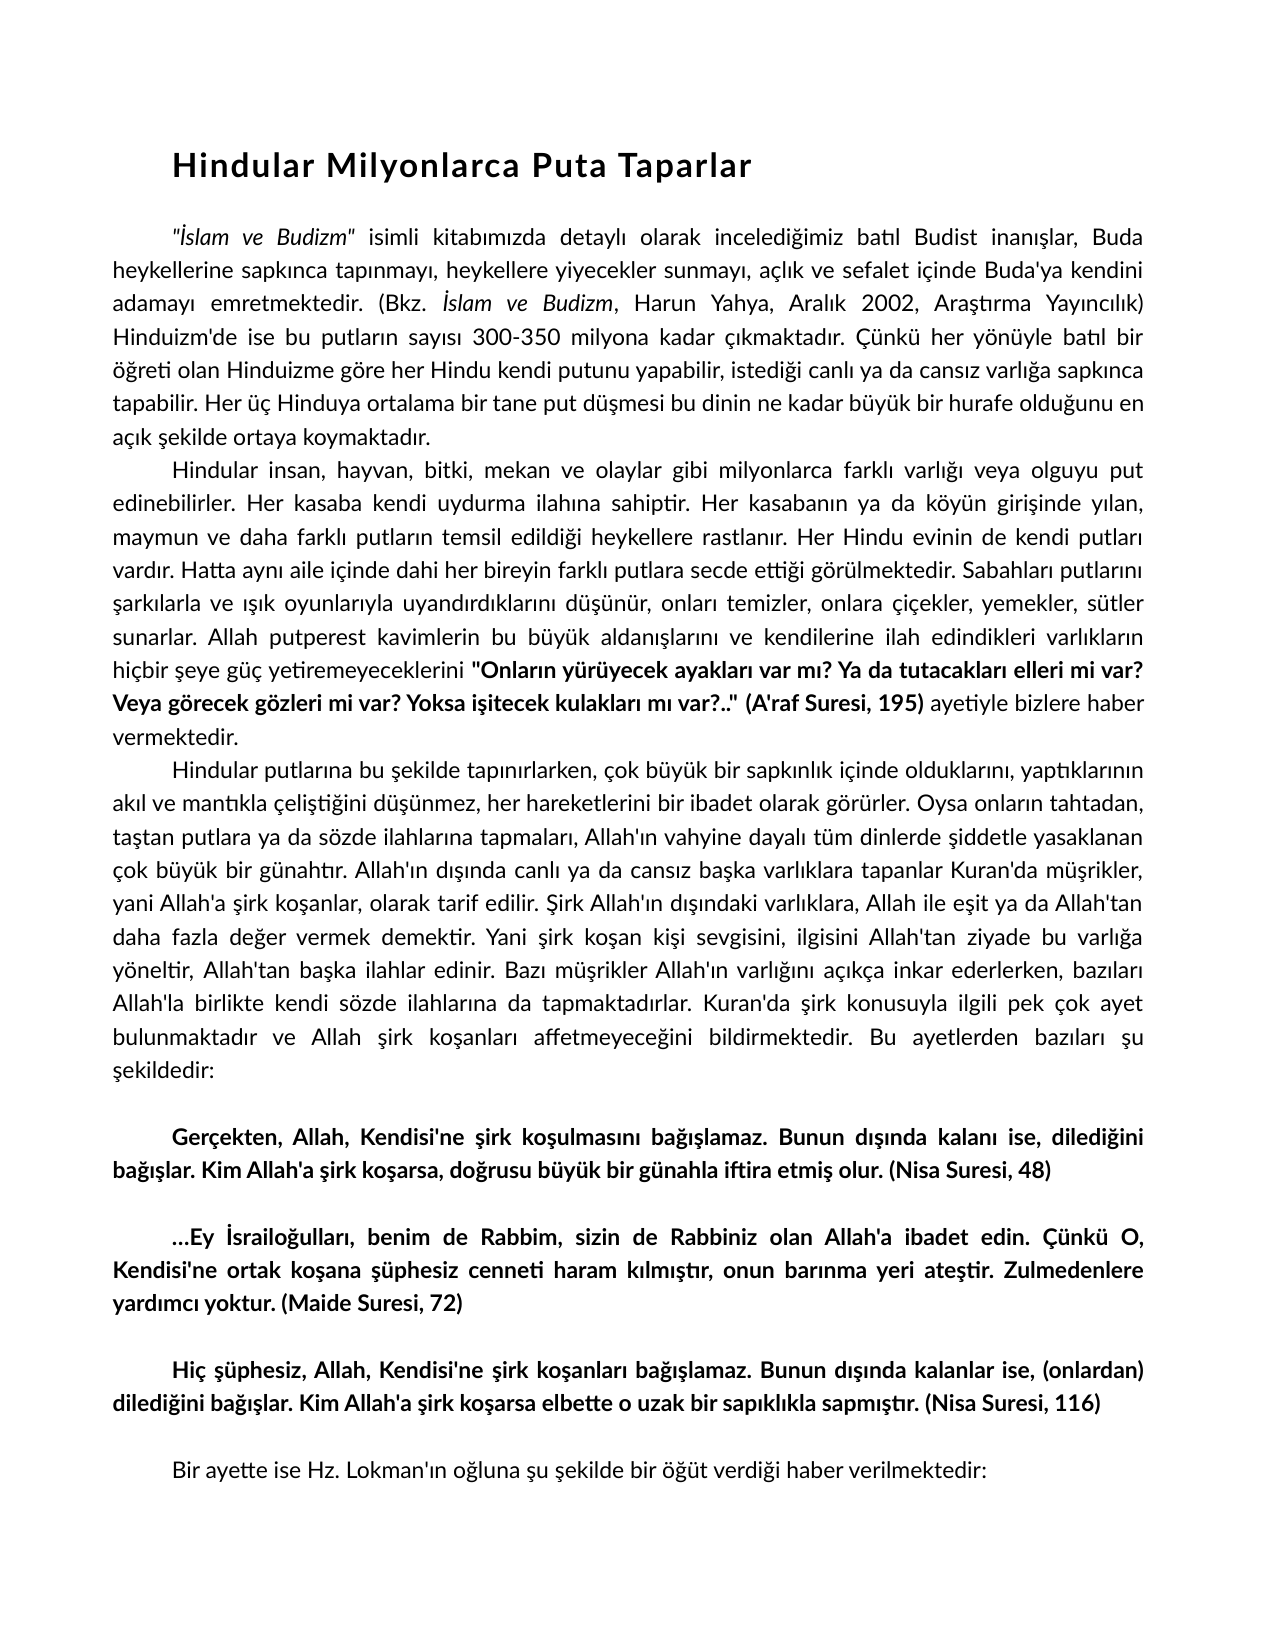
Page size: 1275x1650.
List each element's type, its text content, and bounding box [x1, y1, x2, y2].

text Bir ayette ise Hz. Lokman'ın oğluna şu şekilde bir öğüt verdiği haber verilmektedir: [112, 1452, 1145, 1485]
text Hindular putlarına bu şekilde tapınırlarken, çok büyük bir sapkınlık içinde olduklarını, yaptıklarının akıl ve mantıkla çeliştiğini düşünmez, her hareketlerini bir ibadet olarak görürler. Oysa onların tahtadan, taştan putlara ya da sözde ilahlarına tapmaları, Allah'ın vahyine dayalı tüm dinlerde şiddetle yasaklanan çok büyük bir günahtır. Allah'ın dışında canlı ya da cansız başka varlıklara tapanlar Kuran'da müşrikler, yani Allah'a şirk koşanlar, olarak tarif edilir. Şirk Allah'ın dışındaki varlıklara, Allah ile eşit ya da Allah'tan daha fazla değer vermek demektir. Yani şirk koşan kişi sevgisini, ilgisini Allah'tan ziyade bu varlığa yöneltir, Allah'tan başka ilahlar edinir. Bazı müşrikler Allah'ın varlığını açıkça inkar ederlerken, bazıları Allah'la birlikte kendi sözde ilahlarına da tapmaktadırlar. Kuran'da şirk konusuyla ilgili pek çok ayet bulunmaktadır ve Allah şirk koşanları affetmeyeceğini bildirmektedir. Bu ayetlerden bazıları şu şekildedir: [112, 752, 1145, 1085]
text …Ey İsrailoğulları, benim de Rabbim, sizin de Rabbiniz olan Allah'a ibadet edin. Çünkü O, Kendisi'ne ortak koşana şüphesiz cenneti haram kılmıştır, onun barınma yeri ateştir. Zulmedenlere yardımcı yoktur. (Maide Suresi, 72) [112, 1218, 1145, 1318]
text Hindular Milyonlarca Puta Taparlar [112, 148, 1145, 185]
text Hiç şüphesiz, Allah, Kendisi'ne şirk koşanları bağışlamaz. Bunun dışında kalanlar ise, (onlardan) dilediğini bağışlar. Kim Allah'a şirk koşarsa elbette o uzak bir sapıklıkla sapmıştır. (Nisa Suresi, 116) [112, 1352, 1145, 1418]
text Gerçekten, Allah, Kendisi'ne şirk koşulmasını bağışlamaz. Bunun dışında kalanı ise, dilediğini bağışlar. Kim Allah'a şirk koşarsa, doğrusu büyük bir günahla iftira etmiş olur. (Nisa Suresi, 48) [112, 1118, 1145, 1185]
text Hindular insan, hayvan, bitki, mekan ve olaylar gibi milyonlarca farklı varlığı veya olguyu put edinebilirler. Her kasaba kendi uydurma ilahına sahiptir. Her kasabanın ya da köyün girişinde yılan, maymun ve daha farklı putların temsil edildiği heykellere rastlanır. Her Hindu evinin de kendi putları vardır. Hatta aynı aile içinde dahi her bireyin farklı putlara secde ettiği görülmektedir. Sabahları putlarını şarkılarla ve ışık oyunlarıyla uyandırdıklarını düşünür, onları temizler, onlara çiçekler, yemekler, sütler sunarlar. Allah putperest kavimlerin bu büyük aldanışlarını ve kendilerine ilah edindikleri varlıkların hiçbir şeye güç yetiremeyeceklerini "Onların yürüyecek ayakları var mı? Ya da tutacakları elleri mi var? Veya görecek gözleri mi var? Yoksa işitecek kulakları mı var?.." (A'raf Suresi, 195) ayetiyle bizlere haber vermektedir. [112, 452, 1145, 752]
text "İslam ve Budizm" isimli kitabımızda detaylı olarak incelediğimiz batıl Budist inanışlar, Buda heykellerine sapkınca tapınmayı, heykellere yiyecekler sunmayı, açlık ve sefalet içinde Buda'ya kendini adamayı emretmektedir. (Bkz. İslam ve Budizm, Harun Yahya, Aralık 2002, Araştırma Yayıncılık) Hinduizm'de ise bu putların sayısı 300-350 milyona kadar çıkmaktadır. Çünkü her yönüyle batıl bir öğreti olan Hinduizme göre her Hindu kendi putunu yapabilir, istediği canlı ya da cansız varlığa sapkınca tapabilir. Her üç Hinduya ortalama bir tane put düşmesi bu dinin ne kadar büyük bir hurafe olduğunu en açık şekilde ortaya koymaktadır. [112, 218, 1145, 452]
